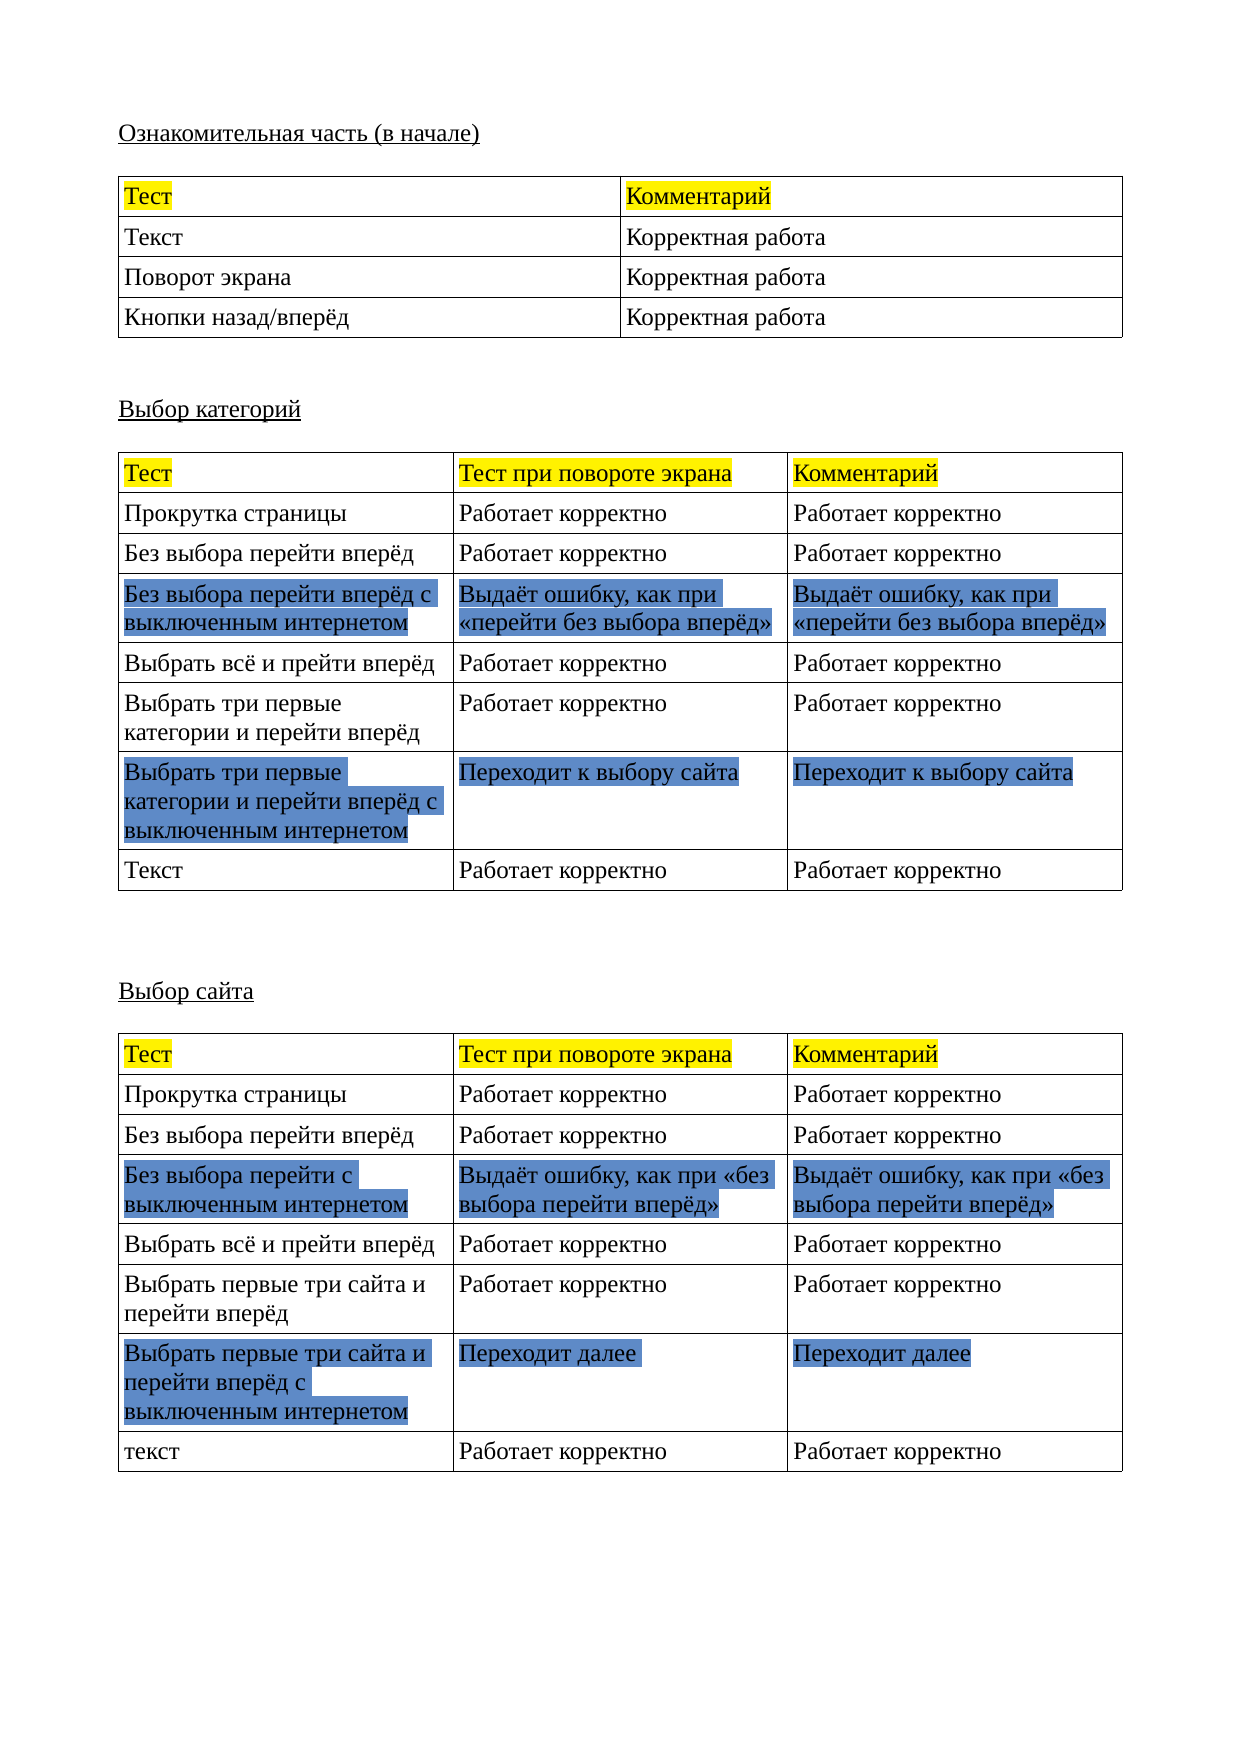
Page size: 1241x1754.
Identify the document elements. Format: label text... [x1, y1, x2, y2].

table_cell Работает корректно [454, 493, 787, 533]
table_cell Поворот экрана [119, 257, 620, 297]
table_cell Выбрать три первые категории и перейти вперёд [119, 683, 453, 751]
table_cell Выдаёт ошибку, как при «без выбора перейти вперёд» [454, 1155, 787, 1223]
table_cell текст [119, 1432, 453, 1471]
table_cell Работает корректно [454, 1265, 787, 1333]
table_header Тест [119, 177, 620, 216]
table_header Тест [119, 453, 453, 492]
table_cell Корректная работа [621, 217, 1122, 256]
table_cell Работает корректно [788, 1115, 1122, 1154]
table_cell Переходит к выбору сайта [454, 752, 787, 849]
table_cell Текст [119, 217, 620, 256]
table_cell Без выбора перейти вперёд [119, 1115, 453, 1154]
text Ознакомительная часть (в начале) [118, 118, 1122, 147]
table_cell Работает корректно [454, 850, 787, 889]
text Выбор категорий [118, 394, 1122, 423]
table_cell Работает корректно [788, 1224, 1122, 1264]
table_cell Выбрать три первые категории и перейти вперёд с выключенным интернетом [119, 752, 453, 849]
table_cell Корректная работа [621, 257, 1122, 297]
table_header Комментарий [788, 453, 1122, 492]
table_cell Переходит к выбору сайта [788, 752, 1122, 849]
table_cell Работает корректно [454, 1115, 787, 1154]
table_cell Работает корректно [788, 1432, 1122, 1471]
table_cell Переходит далее [454, 1334, 787, 1431]
table_header Тест при повороте экрана [454, 1034, 787, 1074]
table_cell Работает корректно [454, 1224, 787, 1264]
table_cell Кнопки назад/вперёд [119, 298, 620, 337]
table_cell Работает корректно [788, 493, 1122, 533]
table_cell Выбрать первые три сайта и перейти вперёд с выключенным интернетом [119, 1334, 453, 1431]
table_header Тест [119, 1034, 453, 1074]
table_cell Работает корректно [788, 683, 1122, 751]
table_cell Работает корректно [454, 683, 787, 751]
table_cell Работает корректно [788, 643, 1122, 682]
table_cell Работает корректно [788, 534, 1122, 573]
table_cell Выдаёт ошибку, как при «перейти без выбора вперёд» [454, 574, 787, 642]
table_cell Прокрутка страницы [119, 493, 453, 533]
table_cell Выдаёт ошибку, как при «без выбора перейти вперёд» [788, 1155, 1122, 1223]
table_cell Выбрать всё и прейти вперёд [119, 643, 453, 682]
table_cell Выдаёт ошибку, как при «перейти без выбора вперёд» [788, 574, 1122, 642]
table_cell Работает корректно [454, 1075, 787, 1114]
table_cell Выбрать первые три сайта и перейти вперёд [119, 1265, 453, 1333]
table_cell Корректная работа [621, 298, 1122, 337]
table_cell Без выбора перейти с выключенным интернетом [119, 1155, 453, 1223]
table_cell Выбрать всё и прейти вперёд [119, 1224, 453, 1264]
table_cell Переходит далее [788, 1334, 1122, 1431]
table_cell Работает корректно [454, 643, 787, 682]
text Выбор сайта [118, 976, 1122, 1004]
table_cell Текст [119, 850, 453, 889]
table_header Тест при повороте экрана [454, 453, 787, 492]
table_cell Работает корректно [788, 1075, 1122, 1114]
table_cell Прокрутка страницы [119, 1075, 453, 1114]
table_cell Работает корректно [454, 534, 787, 573]
table_header Комментарий [621, 177, 1122, 216]
table_cell Работает корректно [454, 1432, 787, 1471]
table_header Комментарий [788, 1034, 1122, 1074]
table_cell Работает корректно [788, 850, 1122, 889]
table_cell Работает корректно [788, 1265, 1122, 1333]
table_cell Без выбора перейти вперёд с выключенным интернетом [119, 574, 453, 642]
table_cell Без выбора перейти вперёд [119, 534, 453, 573]
